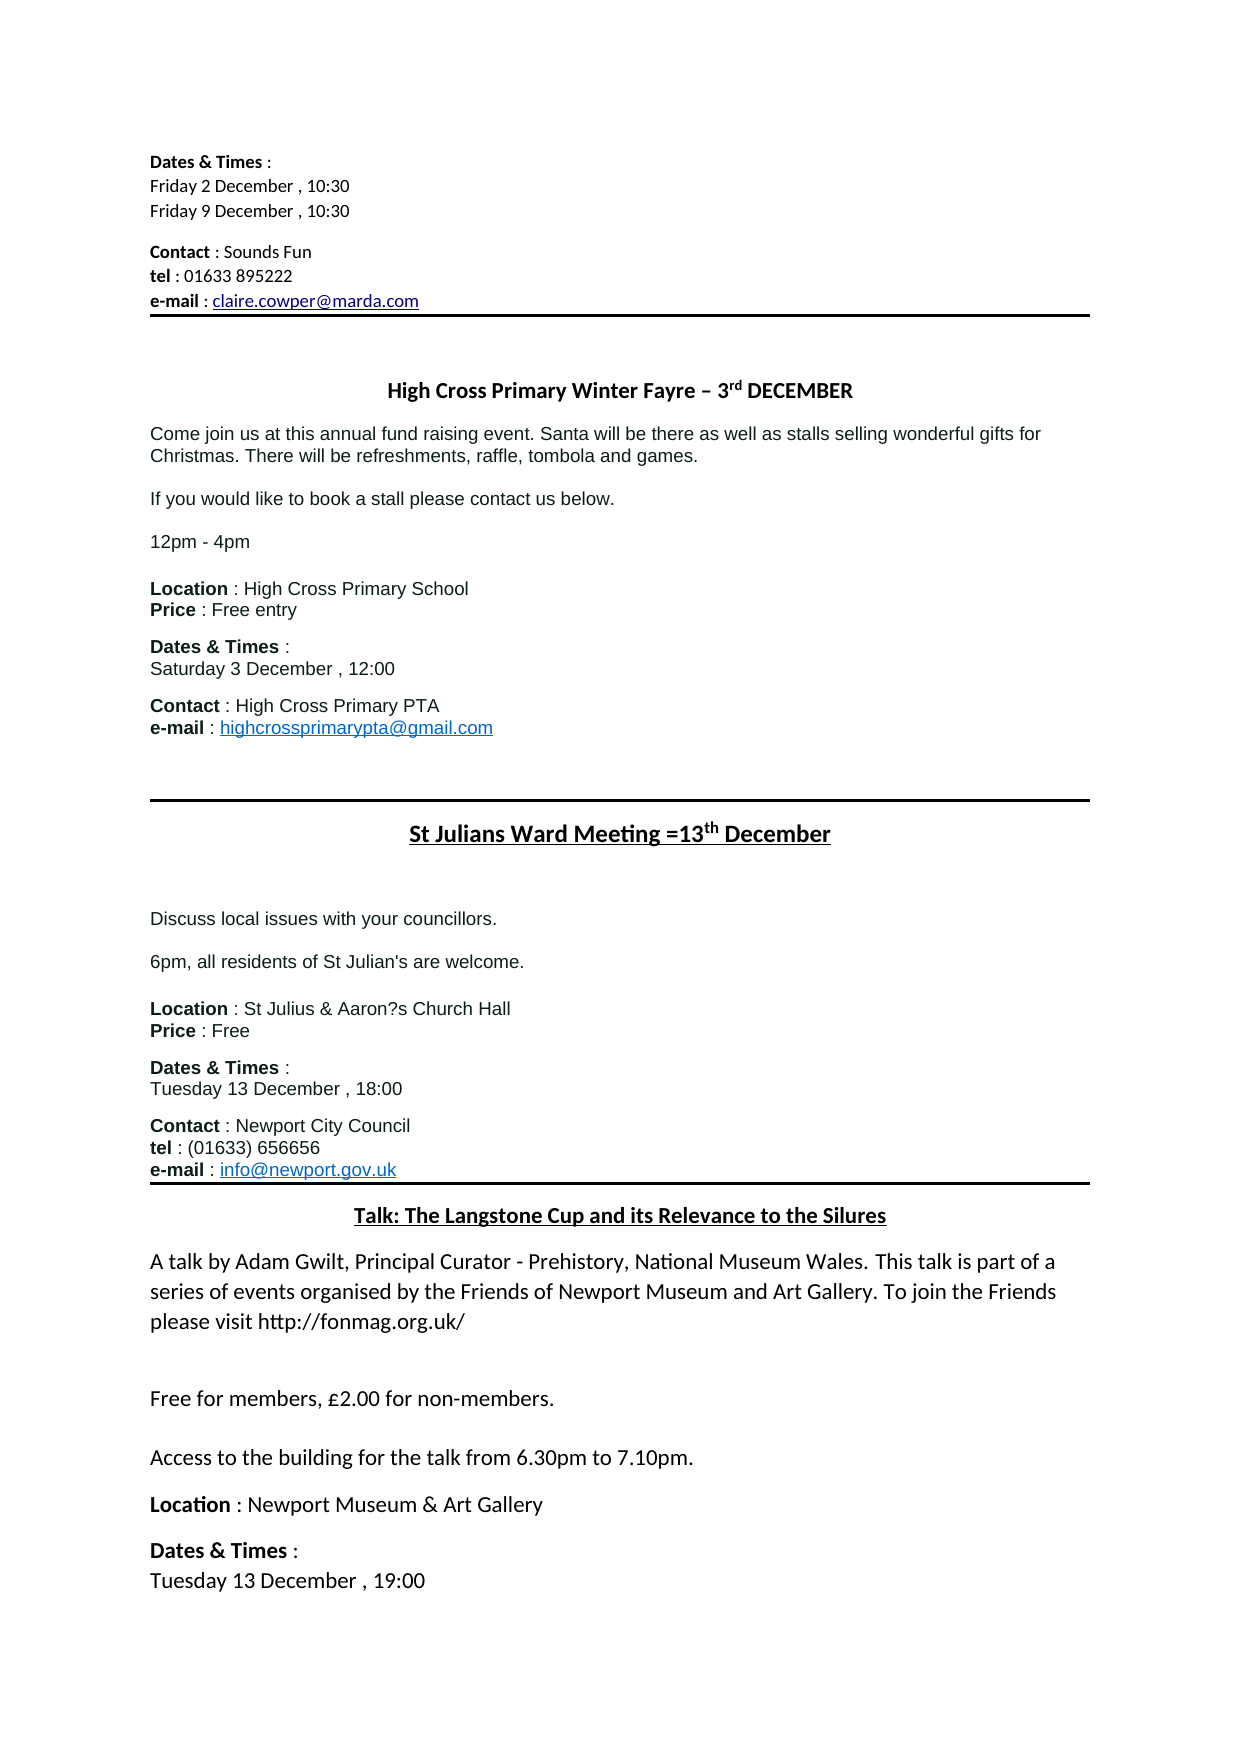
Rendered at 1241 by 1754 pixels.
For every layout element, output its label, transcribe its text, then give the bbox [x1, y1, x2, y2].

text Contact : High Cross Primary PTA e-mail : highcrossprimarypta@gmail.com [150, 695, 1090, 738]
text Dates & Times : Tuesday 13 December , 19:00 [150, 1537, 1090, 1594]
text Dates & Times : Saturday 3 December , 12:00 [150, 636, 1090, 679]
text Dates & Times : Friday 2 December , 10:30 Friday 9 December , 10:30 [150, 150, 1090, 222]
text A talk by Adam Gwilt, Principal Curator - Prehistory, National Museum Wales. This talk is part of a series of events organised by the Friends of Newport Museum and Art Gallery. To join the Friends please visit http://fonmag.org.uk/ [150, 1247, 1090, 1365]
text Talk: The Langstone Cup and its Relevance to the Silures [150, 1201, 1090, 1229]
text Location : Newport Museum & Art Gallery [150, 1490, 1090, 1518]
text Contact : Sounds Fun tel : 01633 895222 e-mail : claire.cowper@marda.com [150, 240, 1090, 314]
text Location : High Cross Primary School Price : Free entry [150, 577, 1090, 621]
text Free for members, £2.00 for non-members. Access to the building for the talk from 6.30pm to 7.10pm. [150, 1384, 1090, 1471]
text Dates & Times : Tuesday 13 December , 18:00 [150, 1057, 1090, 1100]
text Discuss local issues with your councillors. 6pm, all residents of St Julian's are welcome. [150, 908, 1090, 973]
text St Julians Ward Meeting =13th December [150, 818, 1090, 848]
text Location : St Julius & Aaron?s Church Hall Price : Free [150, 998, 1090, 1041]
text Come join us at this annual fund raising event. Santa will be there as well as stalls selling wonderful gifts for Christmas. There will be refreshments, raffle, tombola and games. If you would like to book a stall please contact us below. 12pm - 4pm [150, 423, 1090, 552]
text Contact : Newport City Council tel : (01633) 656656 e-mail : info@newport.gov.uk [150, 1115, 1090, 1182]
text High Cross Primary Winter Fayre – 3rd DECEMBER [150, 377, 1090, 404]
